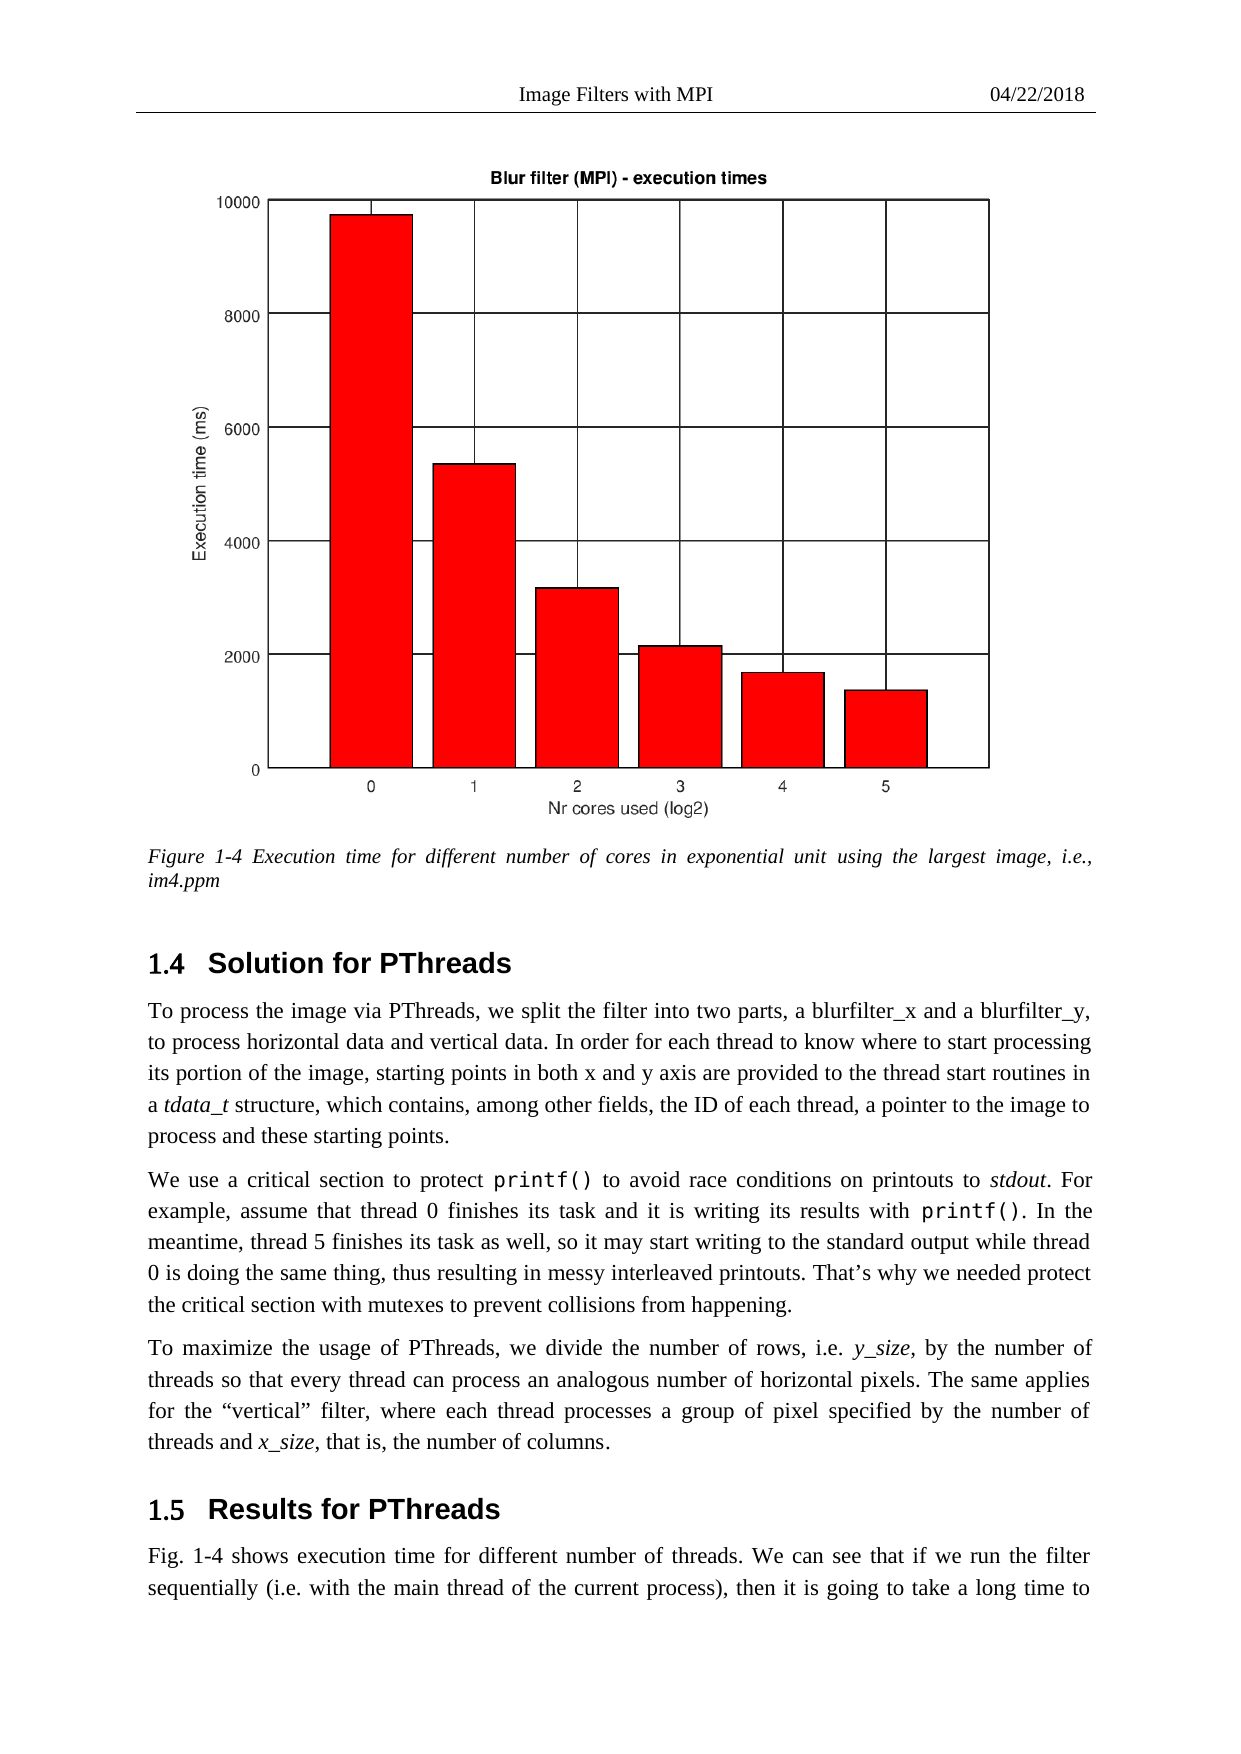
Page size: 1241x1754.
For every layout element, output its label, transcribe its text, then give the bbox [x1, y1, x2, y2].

text Fig. 1-4 shows execution time for different number of threads. We can see that if we run the filter sequentially (i.e. with the main thread of the current process), then it is going to take a long time to [148, 1538, 1093, 1602]
text Figure 1‑4 Execution time for different number of cores in exponential unit using the largest image, i.e., im4.ppm [148, 844, 1093, 892]
subtitle Results for PThreads [148, 1492, 1093, 1526]
subtitle Solution for PThreads [148, 946, 1093, 979]
picture [147, 147, 1077, 844]
text To process the image via PThreads, we split the filter into two parts, a blurfilter_x and a blurfilter_y, to process horizontal data and vertical data. In order for each thread to know where to start processing its portion of the image, starting points in both x and y axis are provided to the thread start routines in a tdata_t structure, which contains, among other fields, the ID of each thread, a pointer to the image to process and these starting points. [148, 992, 1093, 1148]
text We use a critical section to protect printf() to avoid race conditions on printouts to stdout. For example, assume that thread 0 finishes its task and it is writing its results with printf(). In the meantime, thread 5 finishes its task as well, so it may start writing to the standard output while thread 0 is doing the same thing, thus resulting in messy interleaved printouts. That’s why we needed protect the critical section with mutexes to prevent collisions from happening. [148, 1161, 1093, 1317]
text To maximize the usage of PThreads, we divide the number of rows, i.e. y_size, by the number of threads so that every thread can process an analogous number of horizontal pixels. The same applies for the “vertical” filter, where each thread processes a group of pixel specified by the number of threads and x_size, that is, the number of columns. [148, 1329, 1093, 1454]
